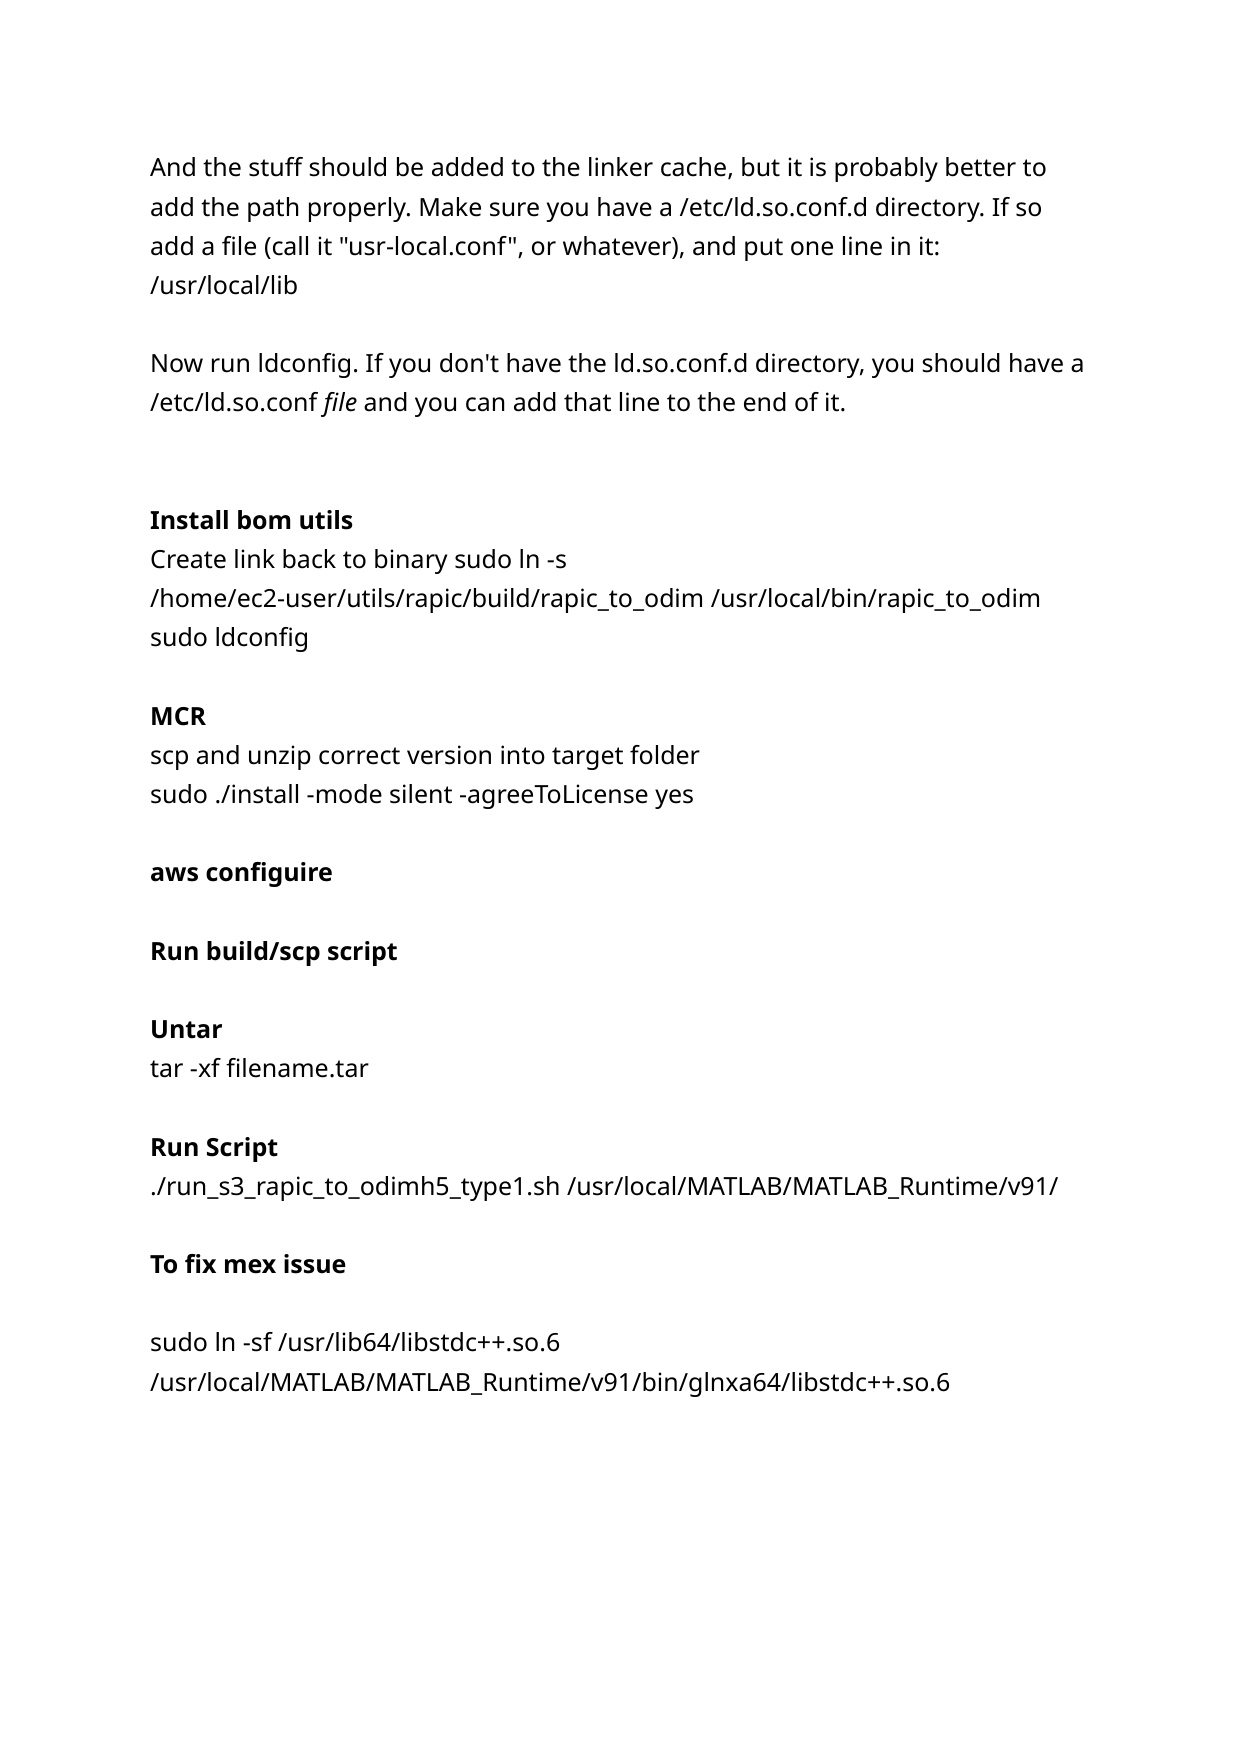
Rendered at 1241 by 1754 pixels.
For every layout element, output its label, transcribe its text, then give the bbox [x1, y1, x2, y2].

text Now run ldconfig. If you don't have the ld.so.conf.d directory, you should have a /etc/ld.so.conf file and you can add that line to the end of it. [150, 346, 1090, 419]
text /usr/local/lib [150, 267, 1090, 341]
text ./run_s3_rapic_to_odimh5_type1.sh /usr/local/MATLAB/MATLAB_Runtime/v91/ [150, 1168, 1090, 1202]
text Run build/scp script [150, 933, 1090, 967]
text Untar [150, 1012, 1090, 1046]
text To fix mex issue [150, 1247, 1090, 1281]
text Install bom utils [150, 502, 1090, 537]
text tar -xf filename.tar [150, 1051, 1090, 1085]
text Create link back to binary sudo ln -s /home/ec2-user/utils/rapic/build/rapic_to_odim /usr/local/bin/rapic_to_odim [150, 542, 1090, 615]
text sudo ./install -mode silent -agreeToLicense yes [150, 777, 1090, 811]
text sudo ln -sf /usr/lib64/libstdc++.so.6 /usr/local/MATLAB/MATLAB_Runtime/v91/bin/glnxa64/libstdc++.so.6 [150, 1325, 1090, 1398]
text aws configuire [150, 855, 1090, 889]
text scp and unzip correct version into target folder [150, 737, 1090, 772]
text MCR [150, 698, 1090, 732]
text And the stuff should be added to the linker cache, but it is probably better to add the path properly. Make sure you have a /etc/ld.so.conf.d directory. If so add a file (call it "usr-local.conf", or whatever), and put one line in it: [150, 150, 1090, 262]
text sudo ldconfig [150, 620, 1090, 654]
text Run Script [150, 1129, 1090, 1163]
